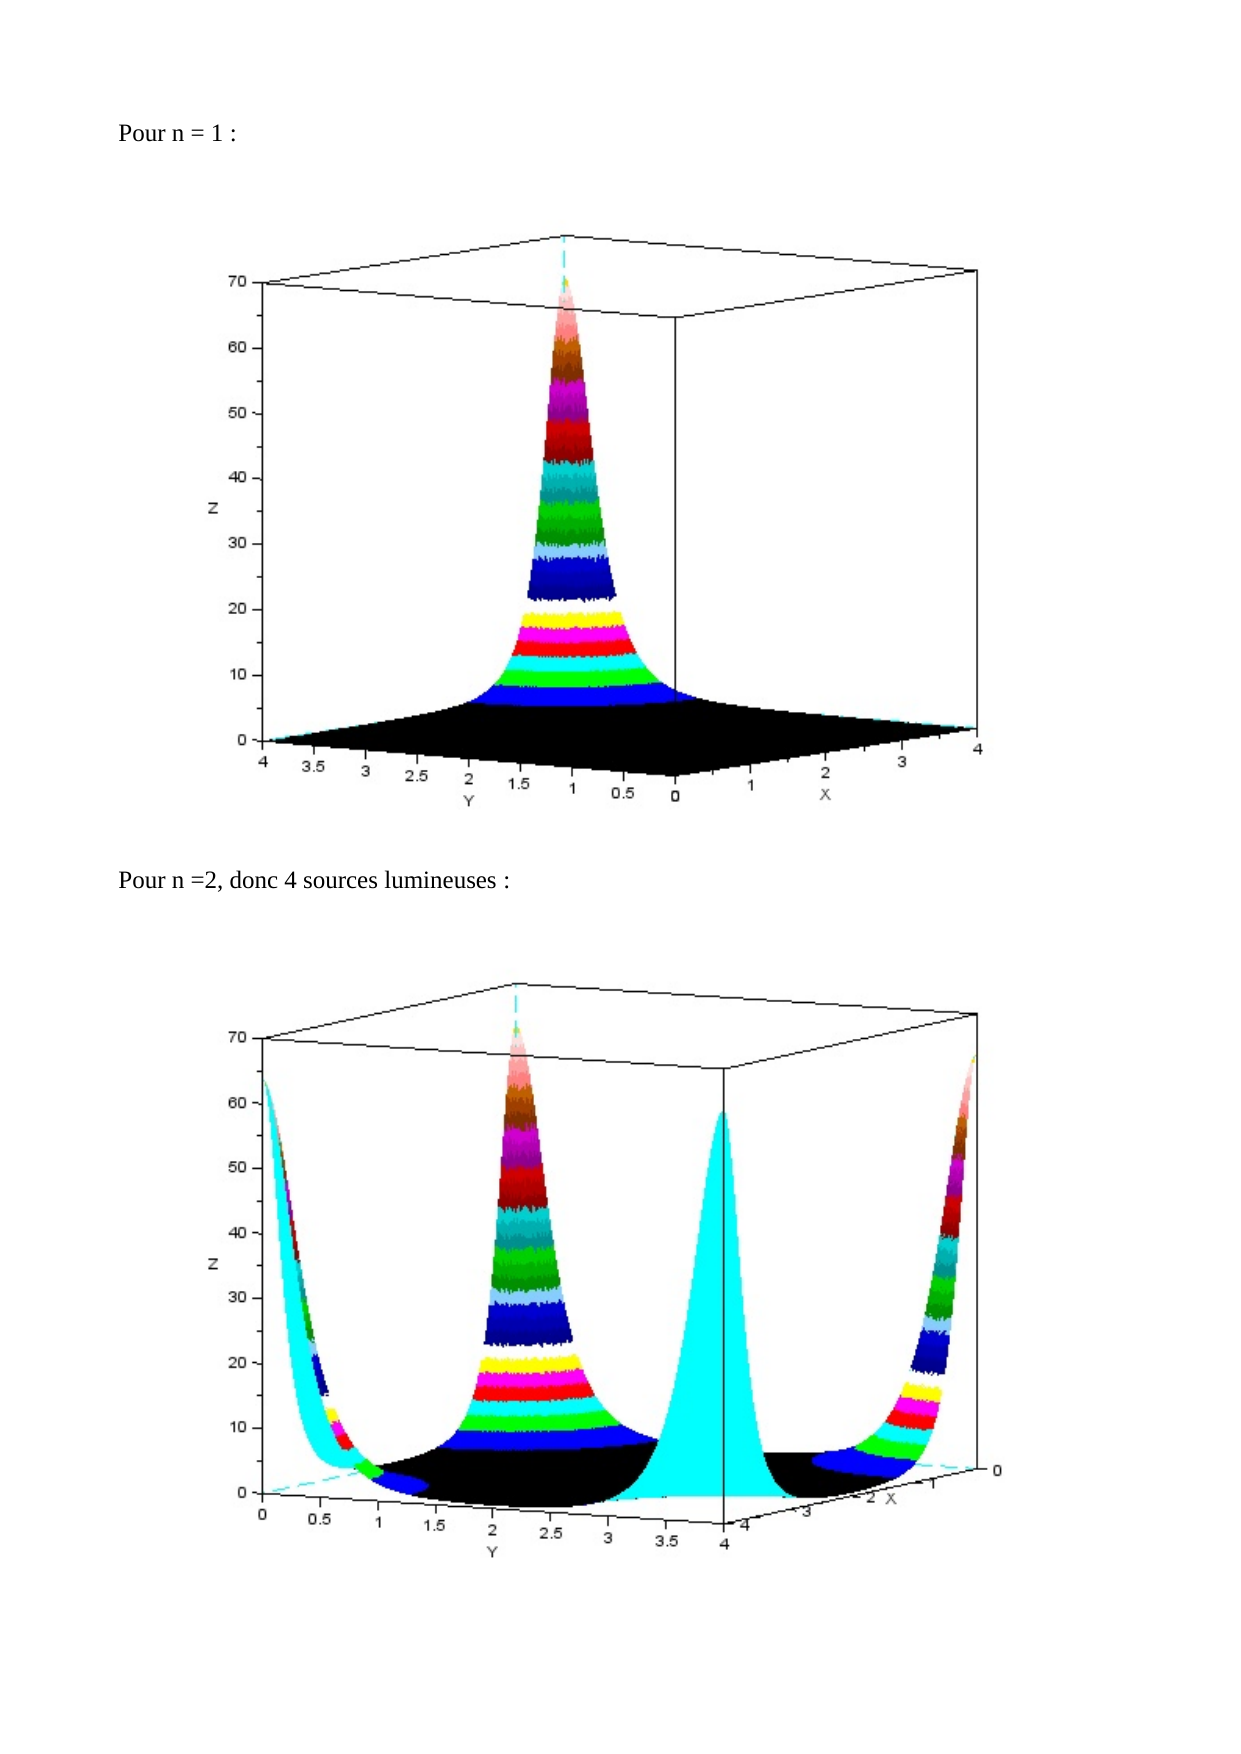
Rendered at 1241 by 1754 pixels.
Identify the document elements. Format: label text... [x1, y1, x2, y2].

text Pour n = 1 : [118, 118, 1122, 147]
picture [143, 894, 1097, 1614]
picture [143, 146, 1097, 866]
text Pour n =2, donc 4 sources lumineuses : [118, 147, 1122, 894]
